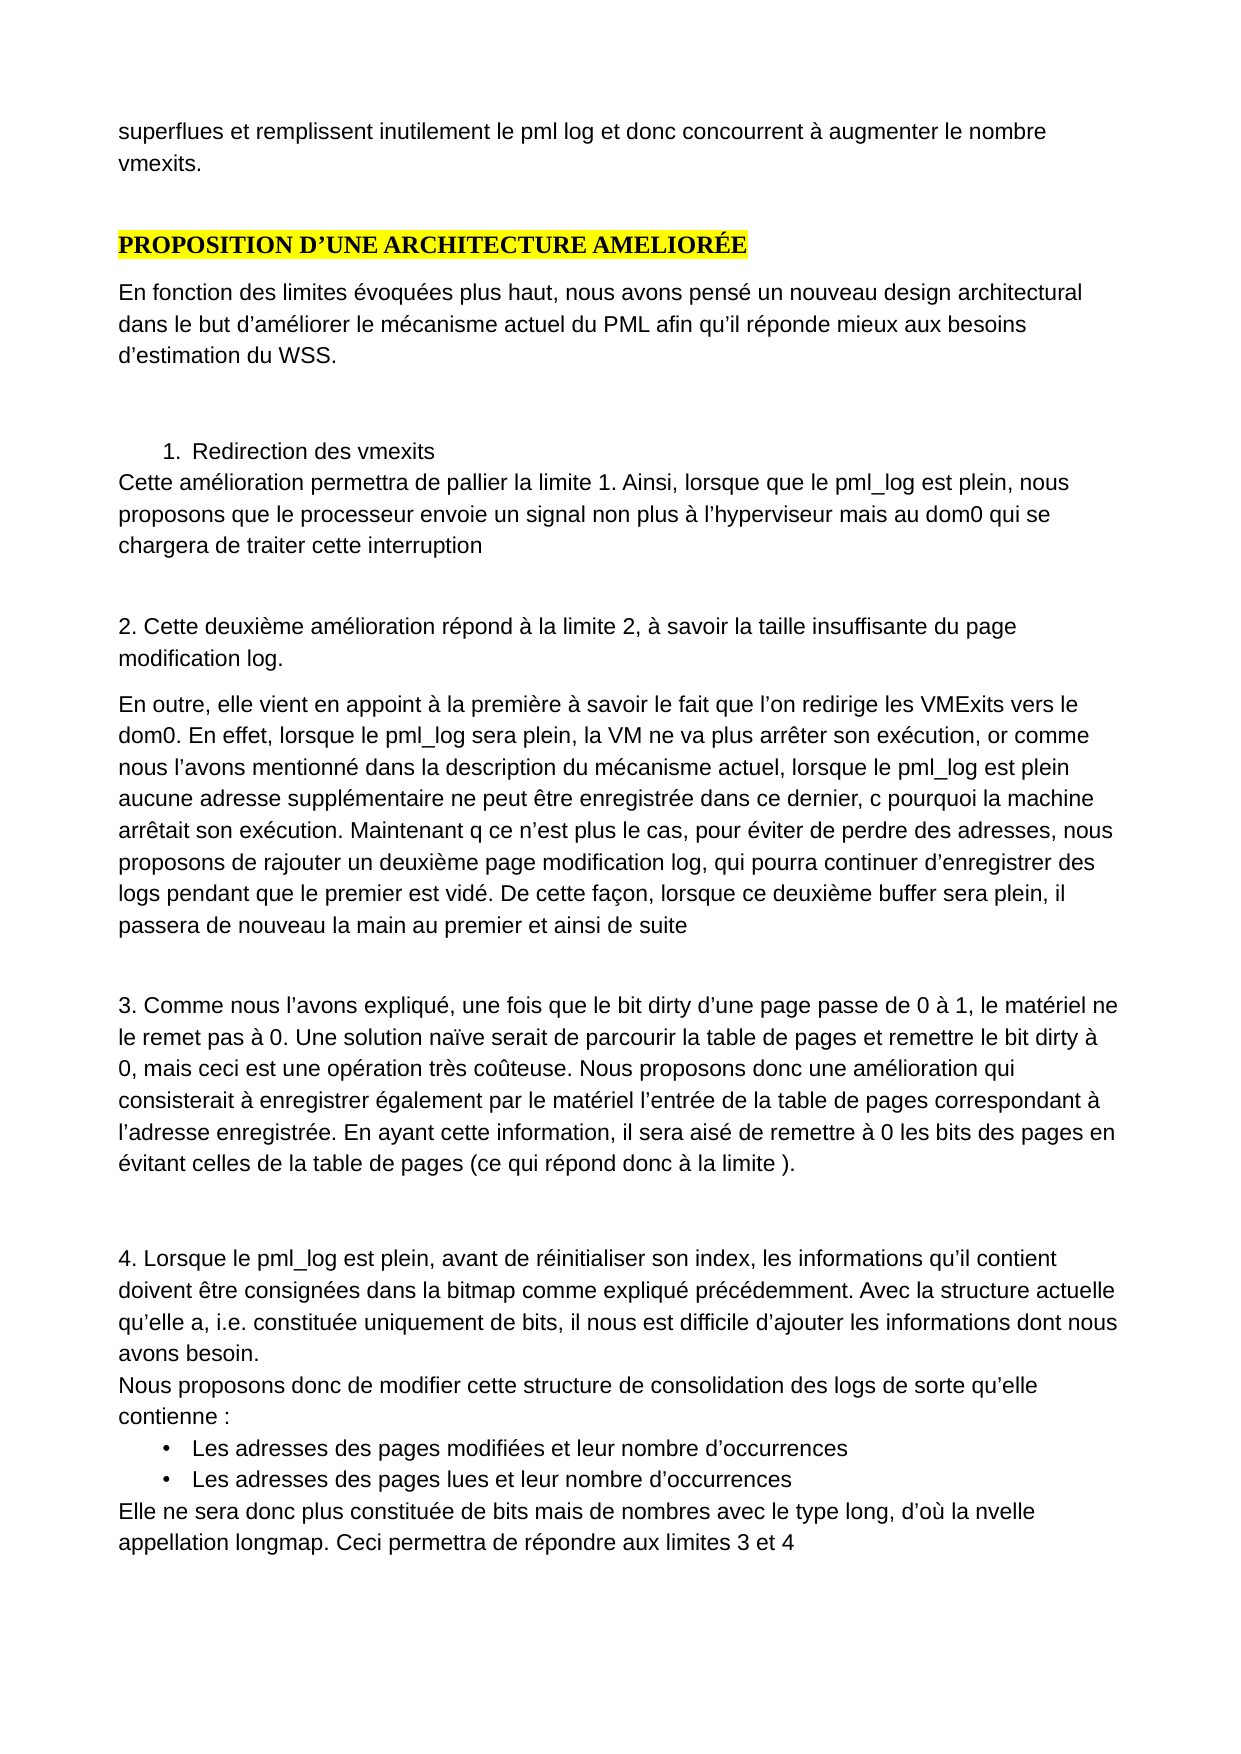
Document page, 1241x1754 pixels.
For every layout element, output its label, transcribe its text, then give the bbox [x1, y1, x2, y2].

text superflues et remplissent inutilement le pml log et donc concourrent à augmenter le nombre vmexits. [118, 118, 1122, 176]
list Les adresses des pages modifiées et leur nombre d’occurrences [162, 1435, 1122, 1461]
list Les adresses des pages lues et leur nombre d’occurrences [162, 1466, 1122, 1493]
text 3. Comme nous l’avons expliqué, une fois que le bit dirty d’une page passe de 0 à 1, le matériel ne le remet pas à 0. Une solution naïve serait de parcourir la table de pages et remettre le bit dirty à 0, mais ceci est une opération très coûteuse. Nous proposons donc une amélioration qui consisterait à enregistrer également par le matériel l’entrée de la table de pages correspondant à l’adresse enregistrée. En ayant cette information, il sera aisé de remettre à 0 les bits des pages en évitant celles de la table de pages (ce qui répond donc à la limite ). [118, 992, 1122, 1176]
text 4. Lorsque le pml_log est plein, avant de réinitialiser son index, les informations qu’il contient doivent être consignées dans la bitmap comme expliqué précédemment. Avec la structure actuelle qu’elle a, i.e. constituée uniquement de bits, il nous est difficile d’ajouter les informations dont nous avons besoin. [118, 1245, 1122, 1366]
text 2. Cette deuxième amélioration répond à la limite 2, à savoir la taille insuffisante du page modification log. [118, 613, 1122, 671]
text En fonction des limites évoquées plus haut, nous avons pensé un nouveau design architectural dans le but d’améliorer le mécanisme actuel du PML afin qu’il réponde mieux aux besoins d’estimation du WSS. [118, 279, 1122, 369]
text Elle ne sera donc plus constituée de bits mais de nombres avec le type long, d’où la nvelle appellation longmap. Ceci permettra de répondre aux limites 3 et 4 [118, 1498, 1122, 1556]
text Nous proposons donc de modifier cette structure de consolidation des logs de sorte qu’elle contienne : [118, 1372, 1122, 1429]
text PROPOSITION D’UNE ARCHITECTURE AMELIORÉE [118, 230, 1122, 259]
text Cette amélioration permettra de pallier la limite 1. Ainsi, lorsque que le pml_log est plein, nous proposons que le processeur envoie un signal non plus à l’hyperviseur mais au dom0 qui se chargera de traiter cette interruption [118, 469, 1122, 559]
list Redirection des vmexits [162, 438, 1122, 464]
text En outre, elle vient en appoint à la première à savoir le fait que l’on redirige les VMExits vers le dom0. En effet, lorsque le pml_log sera plein, la VM ne va plus arrêter son exécution, or comme nous l’avons mentionné dans la description du mécanisme actuel, lorsque le pml_log est plein aucune adresse supplémentaire ne peut être enregistrée dans ce dernier, c pourquoi la machine arrêtait son exécution. Maintenant q ce n’est plus le cas, pour éviter de perdre des adresses, nous proposons de rajouter un deuxième page modification log, qui pourra continuer d’enregistrer des logs pendant que le premier est vidé. De cette façon, lorsque ce deuxième buffer sera plein, il passera de nouveau la main au premier et ainsi de suite [118, 691, 1122, 938]
